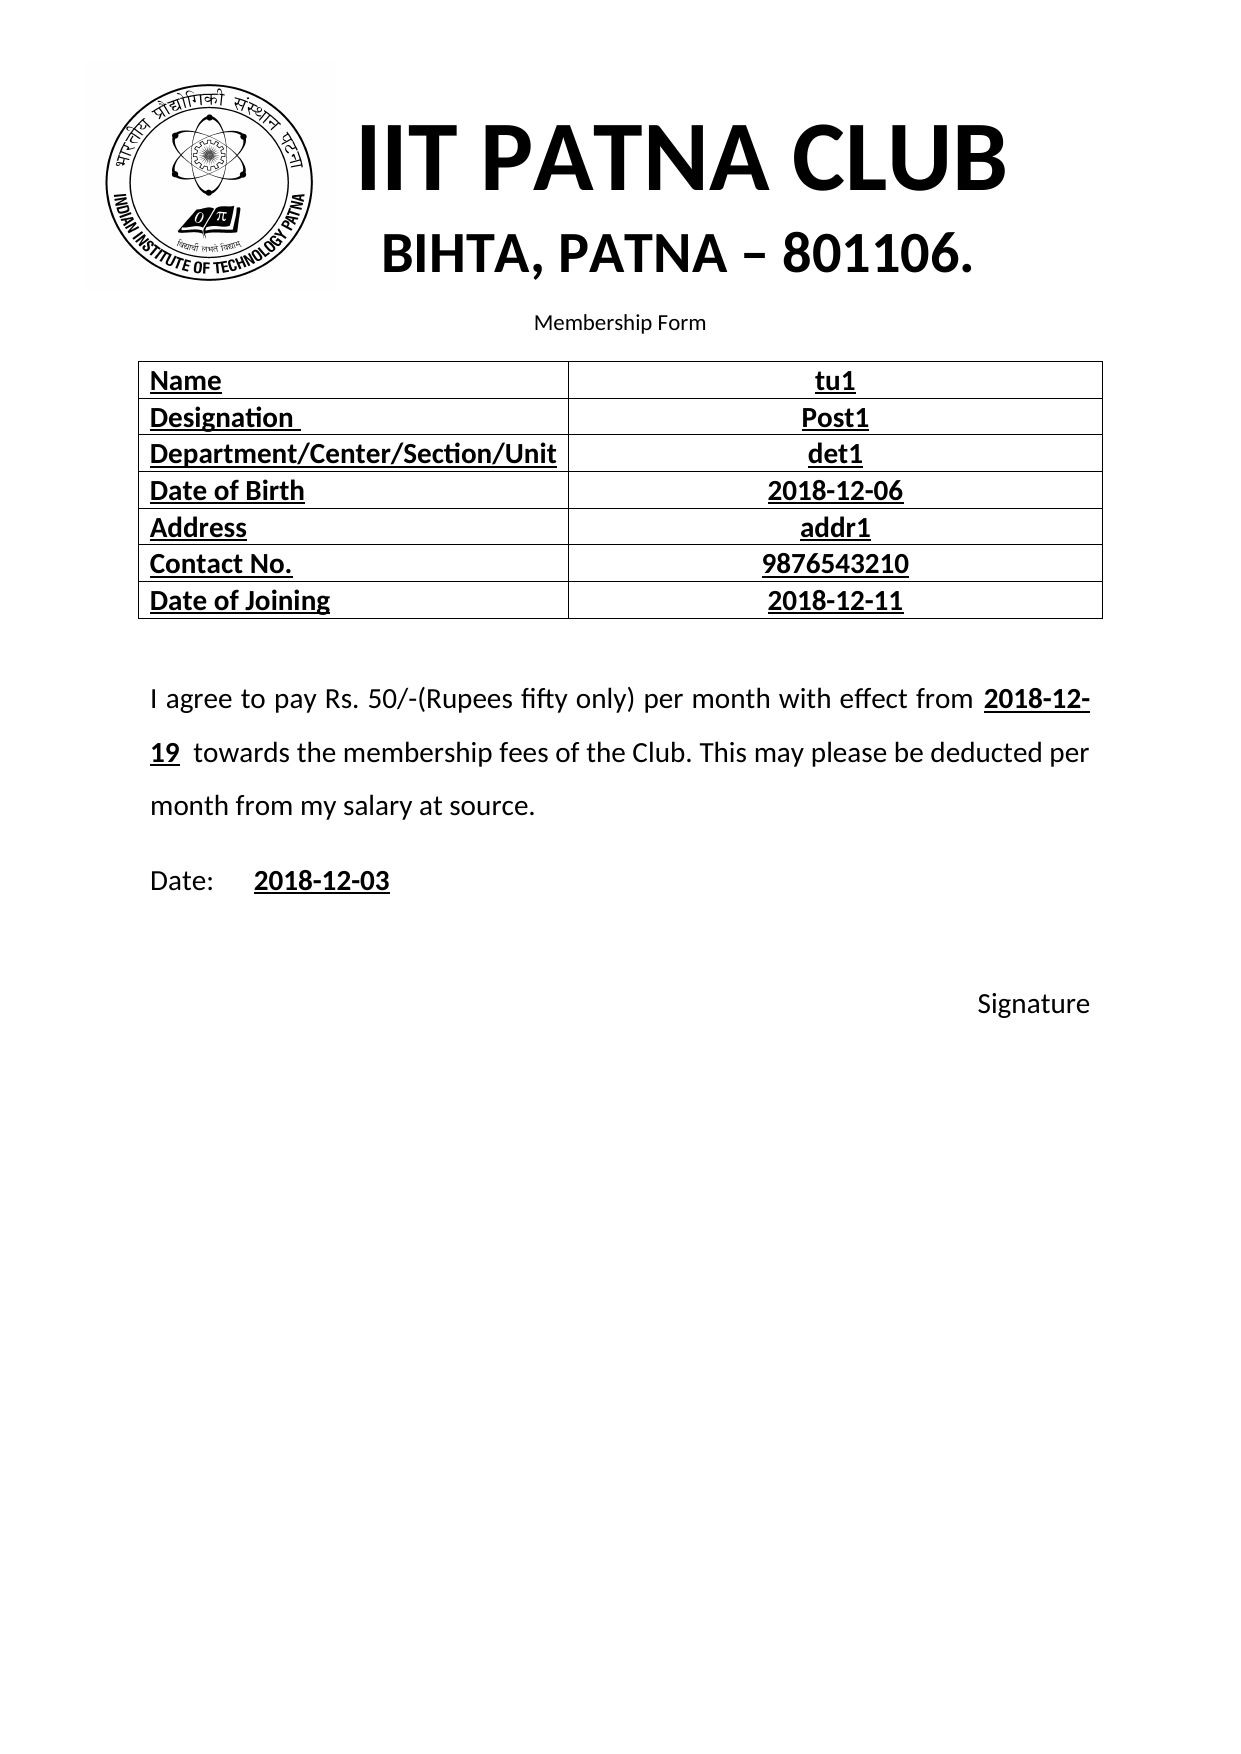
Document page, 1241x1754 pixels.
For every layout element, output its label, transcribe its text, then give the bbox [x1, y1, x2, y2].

table_header tu1 [569, 362, 1102, 398]
table_cell Address [139, 509, 568, 544]
table_cell Contact No. [139, 545, 568, 581]
text I agree to pay Rs. 50/-(Rupees fifty only) per month with effect from 2018-12-19 towards the membership fees of the Club. This may please be deducted per month from my salary at source. [150, 680, 1090, 823]
table_cell Date of Joining [139, 582, 568, 618]
text BIHTA, PATNA – 801106. [336, 216, 1090, 287]
table_cell Designation [139, 399, 568, 434]
table_cell Post1 [569, 399, 1102, 434]
table_cell 2018-12-11 [569, 582, 1102, 618]
table_header Name [139, 362, 568, 398]
text IIT PATNA CLUB [336, 94, 1090, 216]
table_cell det1 [569, 435, 1102, 471]
text Signature [150, 985, 1090, 1021]
table_cell Department/Center/Section/Unit [139, 435, 568, 471]
table_cell 9876543210 [569, 545, 1102, 581]
table_cell 2018-12-06 [569, 472, 1102, 508]
table_cell addr1 [569, 509, 1102, 544]
table_cell Date of Birth [139, 472, 568, 508]
text Date: 2018-12-03 [150, 862, 1090, 897]
text Membership Form [150, 308, 1090, 336]
